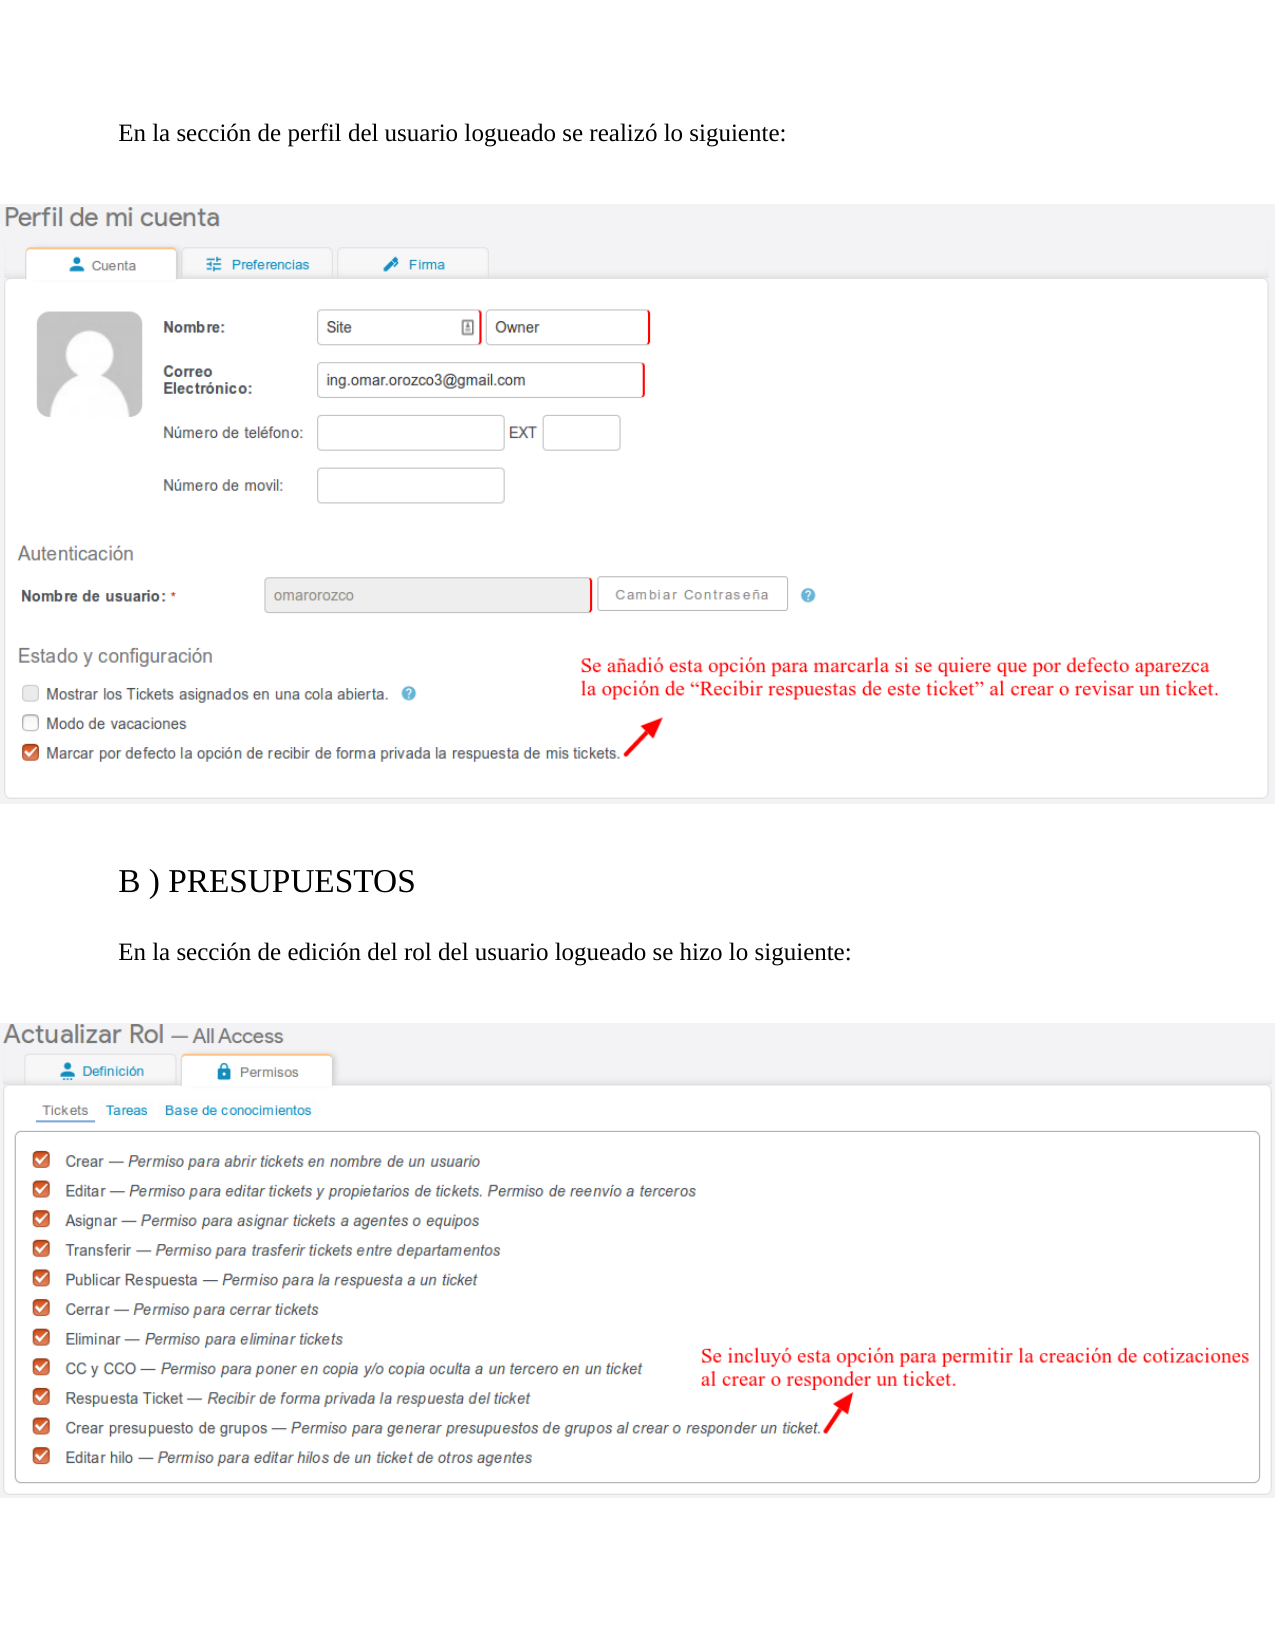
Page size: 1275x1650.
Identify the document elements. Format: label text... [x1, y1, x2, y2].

text En la sección de perfil del usuario logueado se realizó lo siguiente: [118, 118, 1157, 147]
picture [0, 204, 1275, 804]
text B ) PRESUPUESTOS [118, 861, 1157, 899]
picture [0, 1023, 1275, 1498]
text En la sección de edición del rol del usuario logueado se hizo lo siguiente: [118, 937, 1157, 966]
